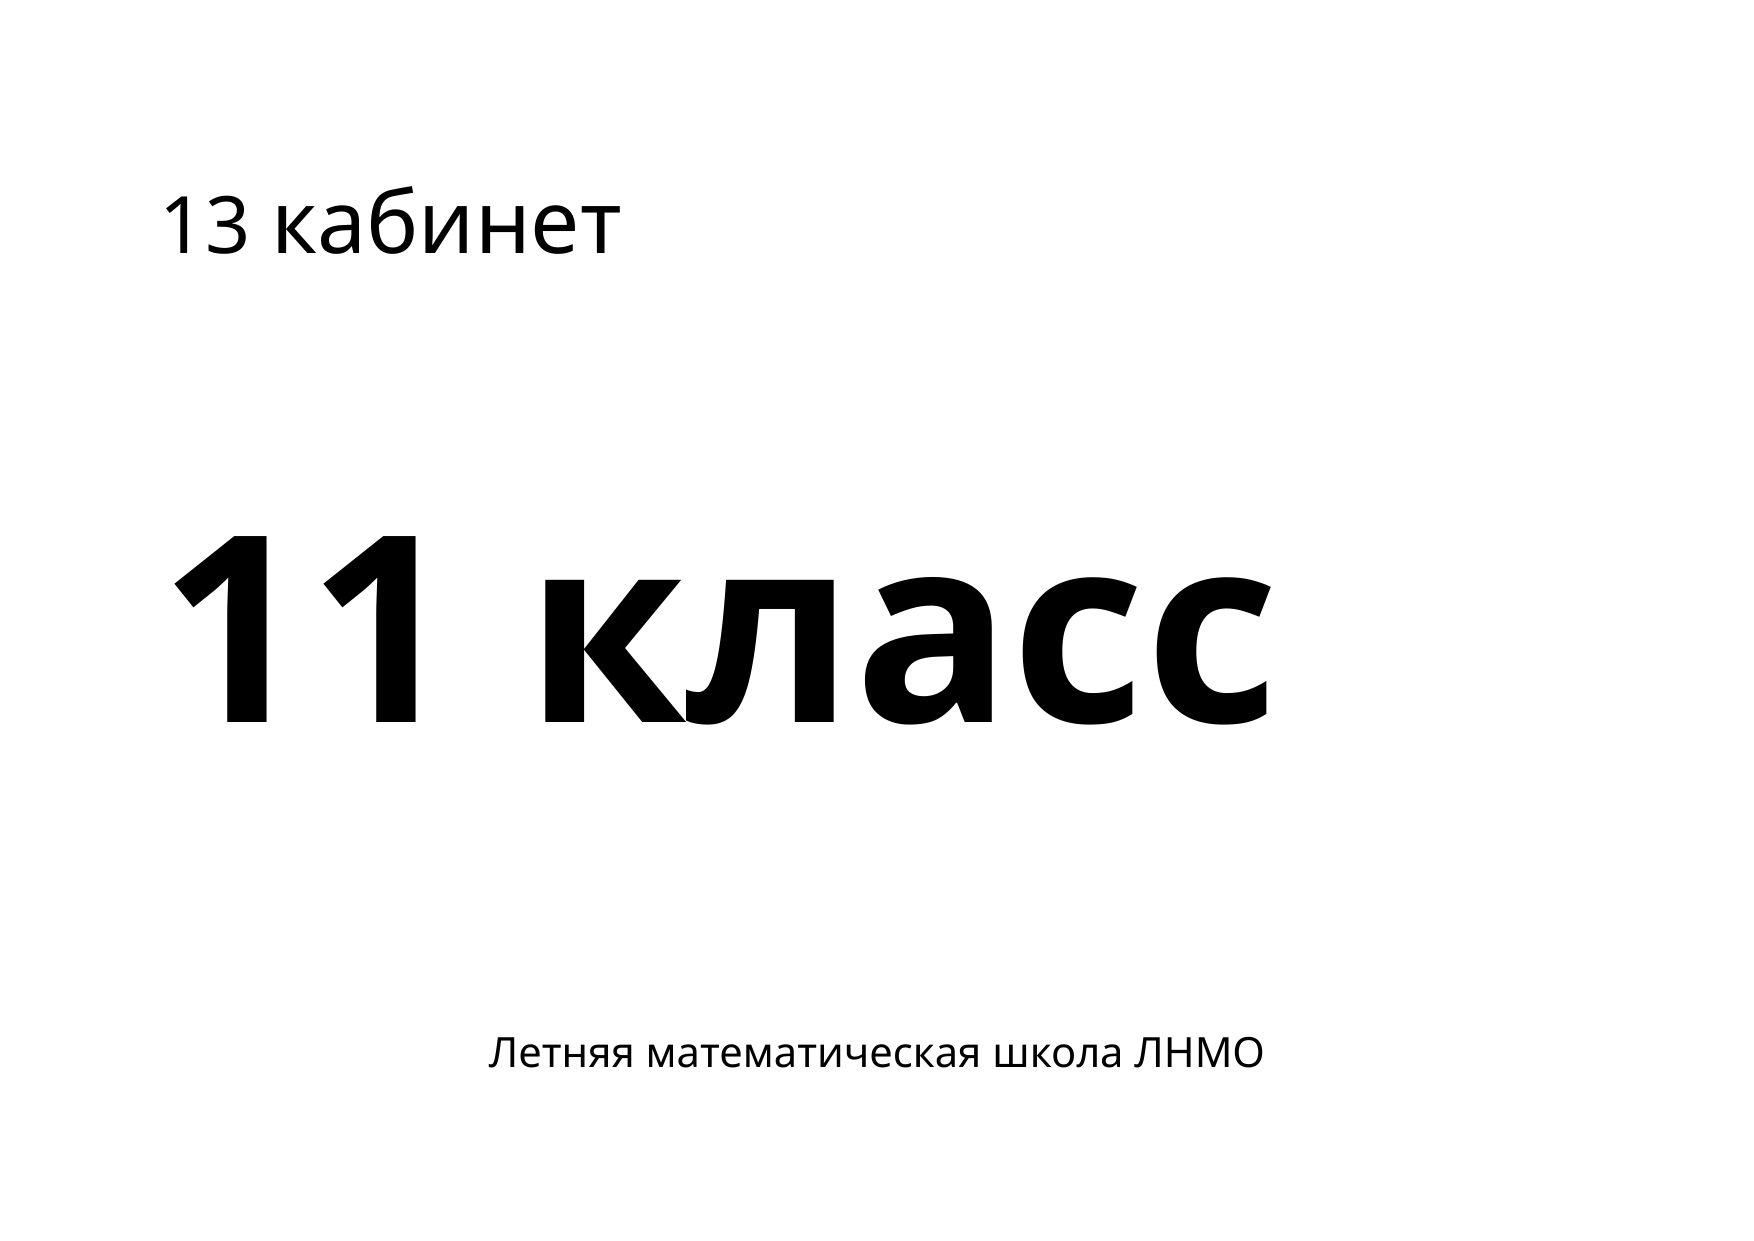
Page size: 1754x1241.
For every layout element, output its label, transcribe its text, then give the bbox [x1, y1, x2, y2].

text 13 кабинет [159, 159, 1594, 279]
text Летняя математическая школа ЛНМО [159, 1023, 1594, 1080]
text 11 класс [159, 444, 1594, 799]
